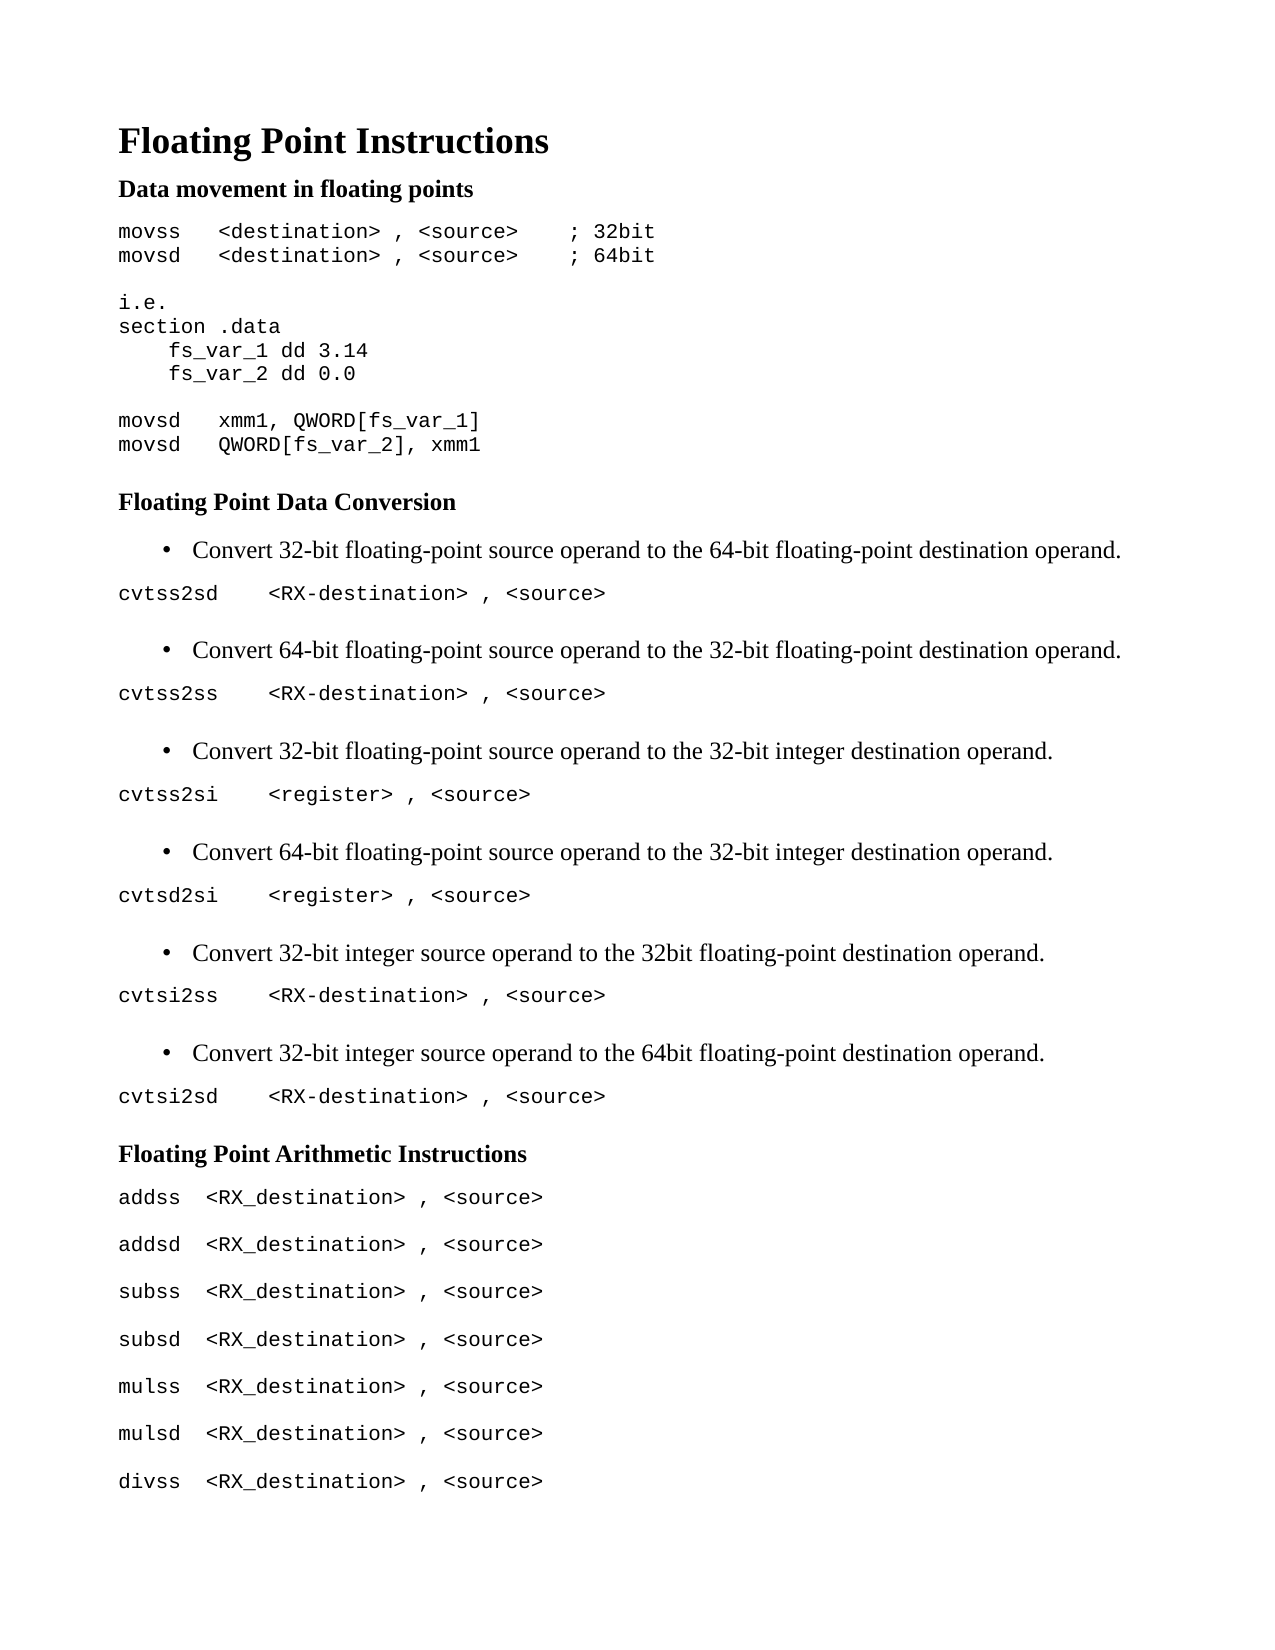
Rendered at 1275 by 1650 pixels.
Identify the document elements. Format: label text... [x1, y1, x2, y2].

text cvtsd2si <register> , <source> [118, 885, 1157, 908]
text cvtss2ss <RX-destination> , <source> [118, 683, 1157, 707]
text cvtsi2ss <RX-destination> , <source> [118, 985, 1157, 1009]
text movsd <destination> , <source> ; 64bit [118, 245, 1157, 269]
text cvtss2sd <RX-destination> , <source> [118, 582, 1157, 606]
list Convert 32-bit floating-point source operand to the 64-bit floating-point destination operand. [162, 535, 1157, 564]
text fs_var_1 dd 3.14 [118, 339, 1157, 363]
list Convert 32-bit floating-point source operand to the 32-bit integer destination operand. [162, 736, 1157, 765]
text movss <destination> , <source> ; 32bit [118, 221, 1157, 245]
text mulss <RX_destination> , <source> [118, 1376, 1157, 1400]
text Floating Point Data Conversion [118, 487, 1157, 516]
subtitle Floating Point Instructions [118, 118, 1157, 161]
list Convert 32-bit integer source operand to the 64bit floating-point destination operand. [162, 1038, 1157, 1067]
text cvtss2si <register> , <source> [118, 784, 1157, 808]
text mulsd <RX_destination> , <source> [118, 1423, 1157, 1447]
text Floating Point Arithmetic Instructions [118, 1139, 1157, 1168]
text cvtsi2sd <RX-destination> , <source> [118, 1086, 1157, 1110]
text addss <RX_destination> , <source> [118, 1187, 1157, 1211]
text section .data [118, 316, 1157, 339]
list Convert 64-bit floating-point source operand to the 32-bit integer destination operand. [162, 837, 1157, 866]
text movsd QWORD[fs_var_2], xmm1 [118, 434, 1157, 458]
text subss <RX_destination> , <source> [118, 1281, 1157, 1305]
text movsd xmm1, QWORD[fs_var_1] [118, 411, 1157, 434]
list Convert 64-bit floating-point source operand to the 32-bit floating-point destination operand. [162, 636, 1157, 664]
text addsd <RX_destination> , <source> [118, 1234, 1157, 1258]
text divss <RX_destination> , <source> [118, 1471, 1157, 1494]
text subsd <RX_destination> , <source> [118, 1329, 1157, 1352]
list Convert 32-bit integer source operand to the 32bit floating-point destination operand. [162, 938, 1157, 967]
text i.e. [118, 292, 1157, 316]
text fs_var_2 dd 0.0 [118, 363, 1157, 387]
text Data movement in floating points [118, 174, 1157, 202]
